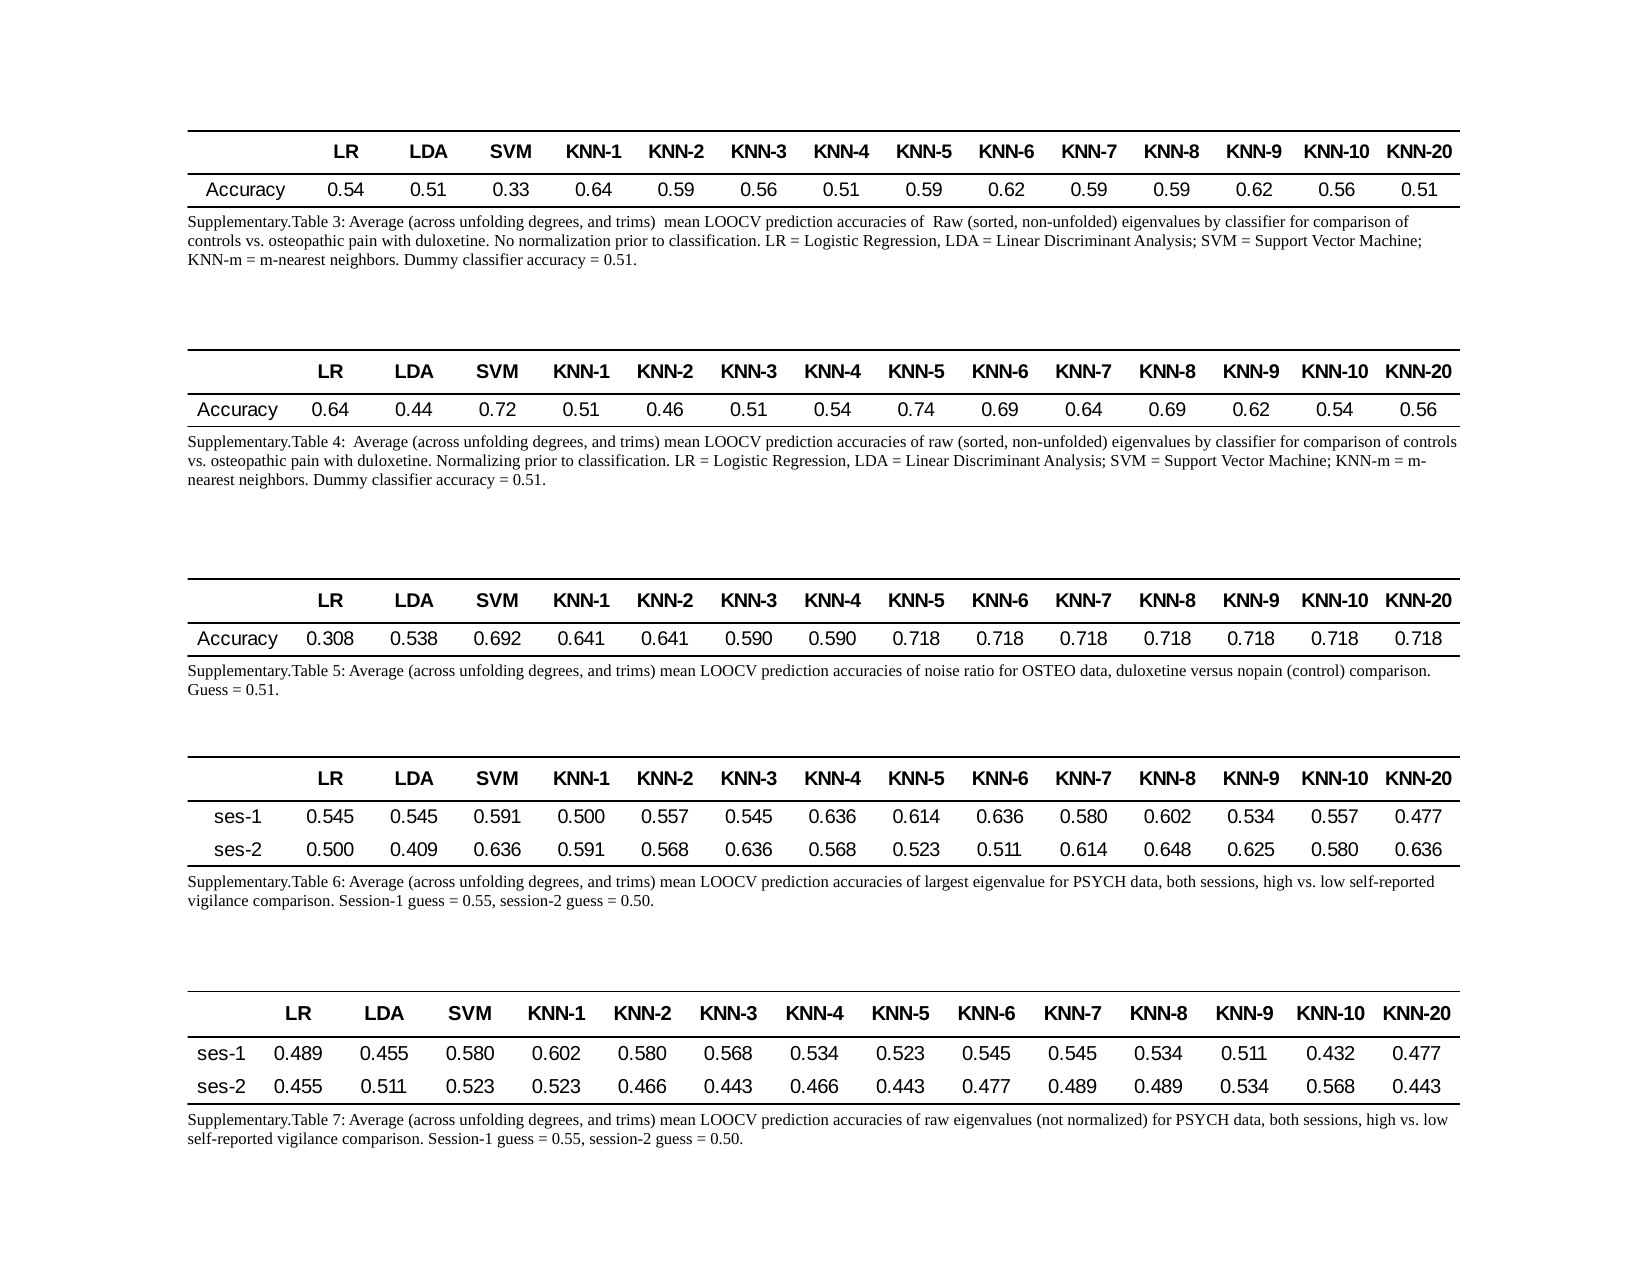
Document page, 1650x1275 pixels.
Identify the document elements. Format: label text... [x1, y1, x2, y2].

text Supplementary.Table 3: Average (across unfolding degrees, and trims) mean LOOCV prediction accuracies of Raw (sorted, non-unfolded) eigenvalues by classifier for comparison of controls vs. osteopathic pain with duloxetine. No normalization prior to classification. LR = Logistic Regression, LDA = Linear Discriminant Analysis; SVM = Support Vector Machine; KNN-m = m-nearest neighbors. Dummy classifier accuracy = 0.51. [187, 131, 1462, 269]
text Supplementary.Table 5: Average (across unfolding degrees, and trims) mean LOOCV prediction accuracies of noise ratio for OSTEO data, duloxetine versus nopain (control) comparison. Guess = 0.51. [187, 579, 1462, 699]
text Supplementary.Table 4: Average (across unfolding degrees, and trims) mean LOOCV prediction accuracies of raw (sorted, non-unfolded) eigenvalues by classifier for comparison of controls vs. osteopathic pain with duloxetine. Normalizing prior to classification. LR = Logistic Regression, LDA = Linear Discriminant Analysis; SVM = Support Vector Machine; KNN-m = m-nearest neighbors. Dummy classifier accuracy = 0.51. [187, 349, 1462, 489]
text Supplementary.Table 6: Average (across unfolding degrees, and trims) mean LOOCV prediction accuracies of largest eigenvalue for PSYCH data, both sessions, high vs. low self-reported vigilance comparison. Session-1 guess = 0.55, session-2 guess = 0.50. [187, 757, 1462, 910]
text Supplementary.Table 7: Average (across unfolding degrees, and trims) mean LOOCV prediction accuracies of raw eigenvalues (not normalized) for PSYCH data, both sessions, high vs. low self-reported vigilance comparison. Session-1 guess = 0.55, session-2 guess = 0.50. [187, 991, 1462, 1148]
